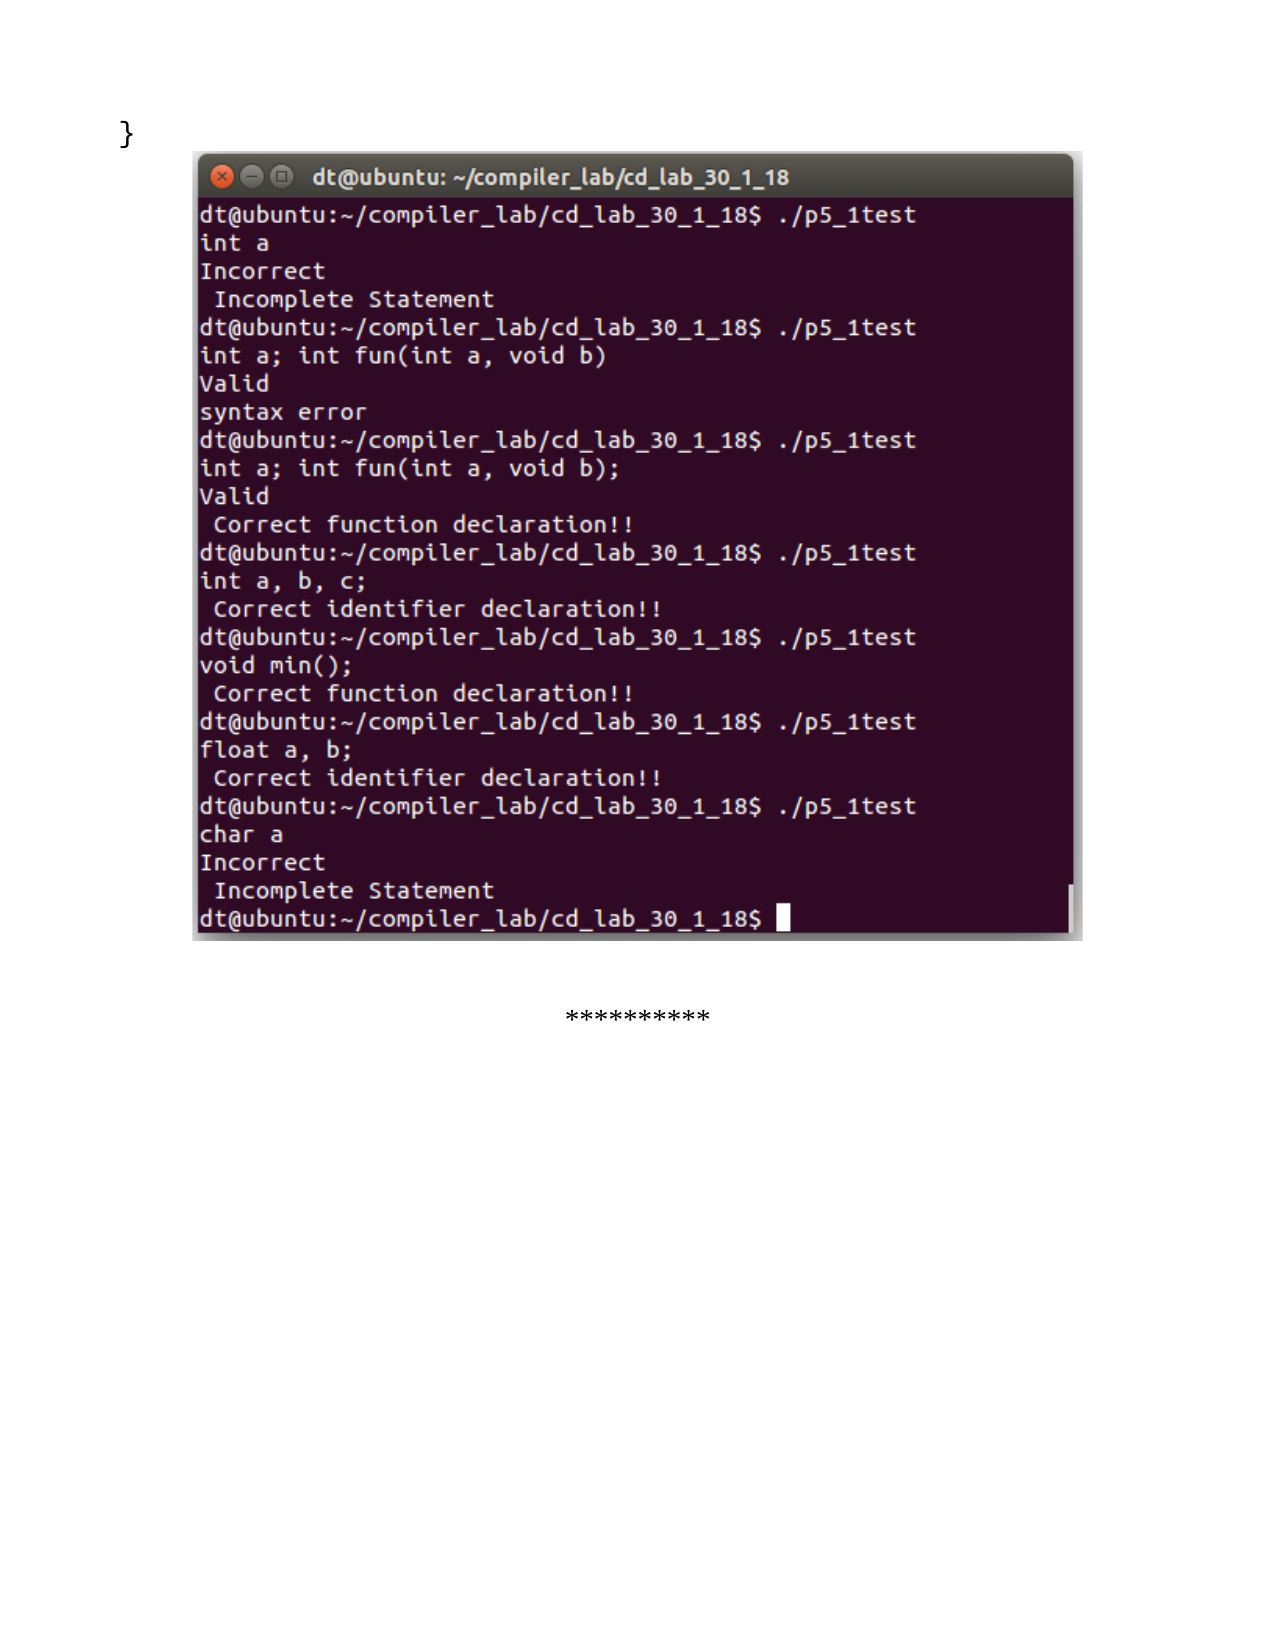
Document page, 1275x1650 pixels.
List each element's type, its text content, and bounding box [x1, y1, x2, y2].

text ********** [118, 1002, 1157, 1036]
text } [118, 118, 1157, 151]
picture [192, 151, 1083, 941]
